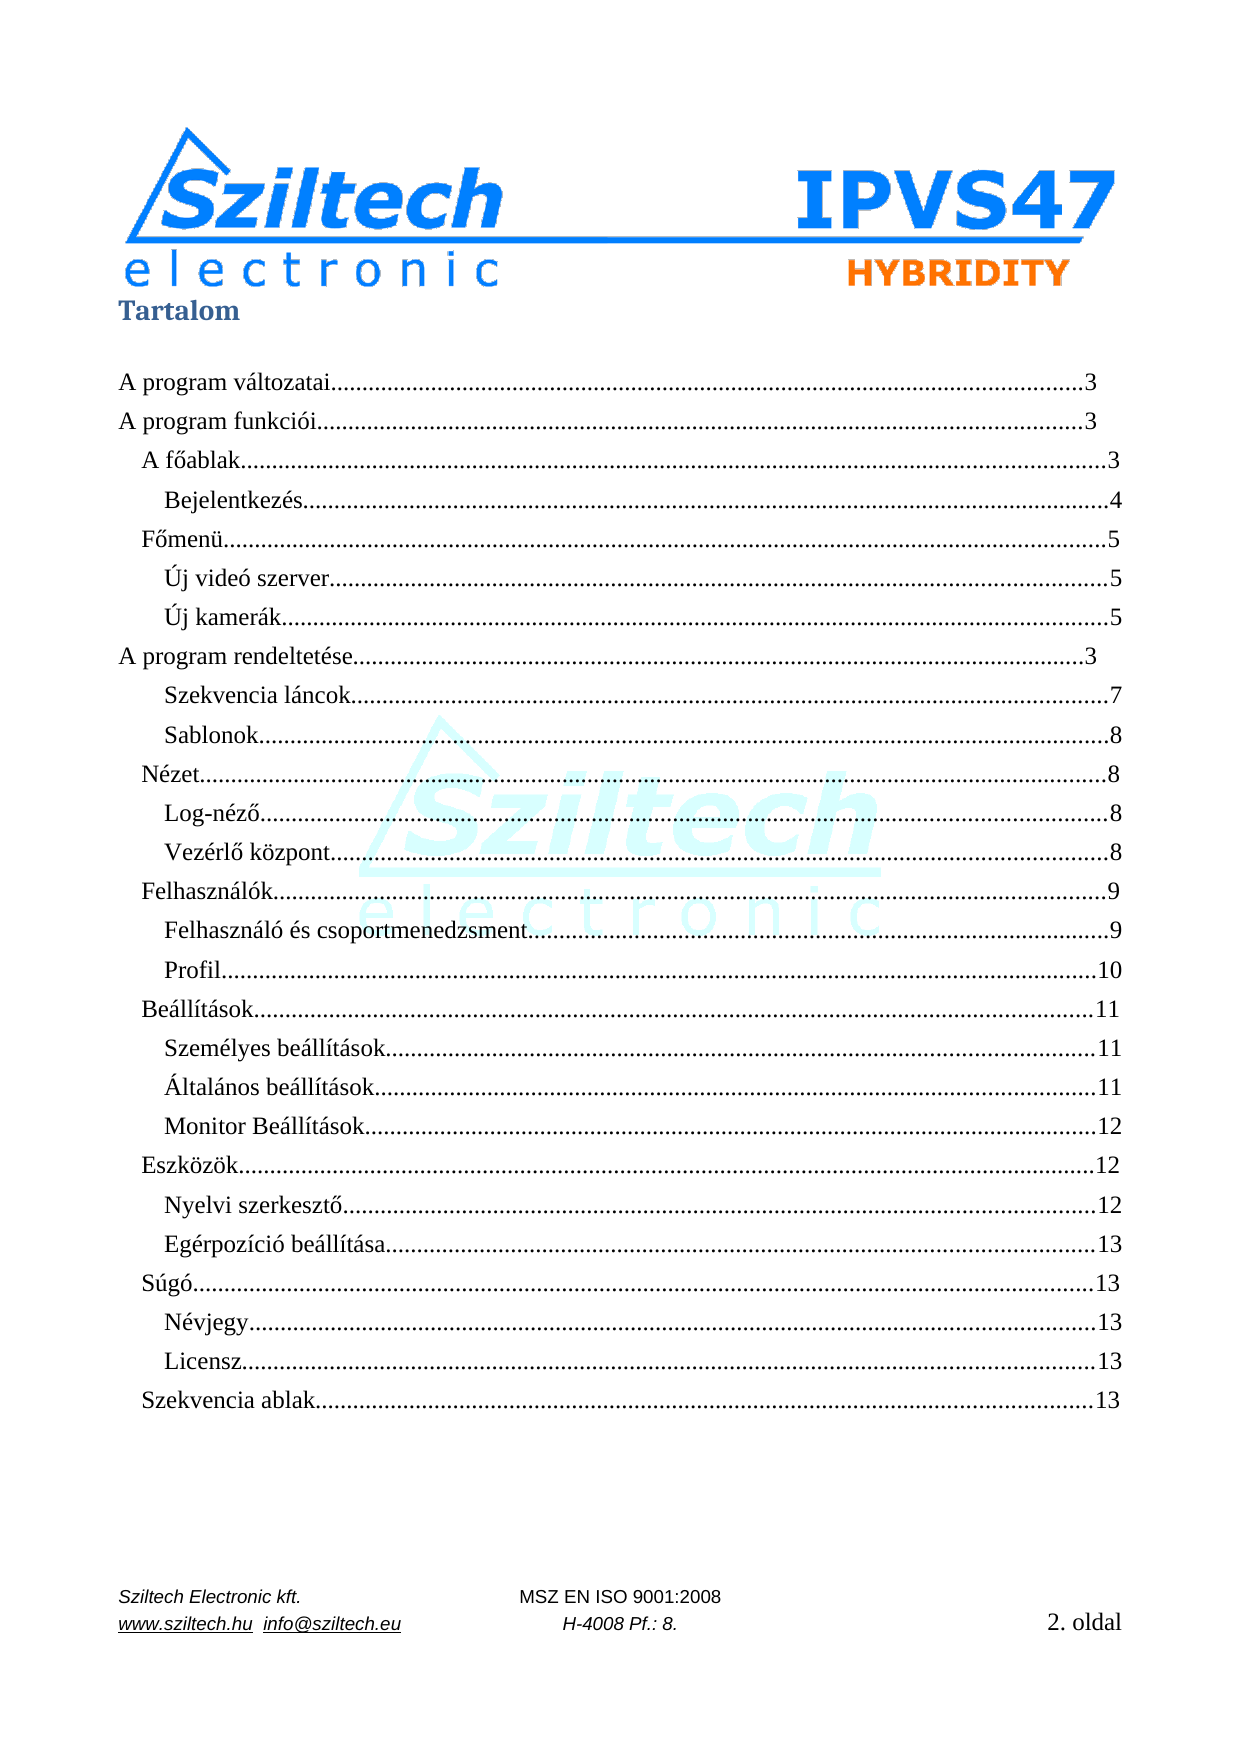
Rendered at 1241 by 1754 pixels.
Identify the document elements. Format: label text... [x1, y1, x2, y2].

text Főmenü 5 [141, 524, 1122, 553]
text A program változatai 3 [118, 367, 1122, 396]
text A program funkciói 3 [118, 406, 1122, 435]
text Szekvencia ablak 13 [141, 1386, 1122, 1414]
picture [118, 118, 1123, 295]
text Log-néző 8 [886, 798, 1122, 827]
text Bejelentkezés 4 [164, 485, 1122, 513]
text A főablak 3 [141, 446, 1122, 474]
text Általános beállítások 11 [164, 1072, 1122, 1101]
text Új kamerák 5 [164, 602, 1122, 631]
text Vezérlő központ 8 [886, 837, 1122, 866]
text Szekvencia láncok 7 [164, 681, 1122, 709]
text Felhasználók 9 [141, 876, 352, 905]
text Nyelvi szerkesztő 12 [164, 1190, 1122, 1218]
text Monitor Beállítások 12 [164, 1111, 1122, 1140]
text Vezérlő központ 8 [164, 837, 352, 866]
text Nézet 8 [141, 759, 352, 788]
text Felhasználók 9 [886, 876, 1122, 905]
text Sablonok 8 [164, 720, 352, 748]
text Beállítások 11 [141, 994, 1122, 1023]
text Egérpozíció beállítása 13 [164, 1229, 1122, 1258]
text Nézet 8 [886, 759, 1122, 788]
text Új videó szerver 5 [164, 563, 1122, 592]
text Sablonok 8 [886, 720, 1122, 748]
text A program rendeltetése 3 [118, 641, 1122, 670]
text Log-néző 8 [164, 798, 352, 827]
text Felhasználó és csoportmenedzsment 9 [164, 916, 1122, 944]
subtitle Tartalom [118, 295, 1122, 328]
text Licensz 13 [164, 1346, 1122, 1375]
text Személyes beállítások 11 [164, 1033, 1122, 1062]
text Eszközök 12 [141, 1151, 1122, 1179]
text Súgó 13 [141, 1268, 1122, 1297]
text Profil 10 [164, 955, 1122, 983]
text Névjegy 13 [164, 1307, 1122, 1336]
